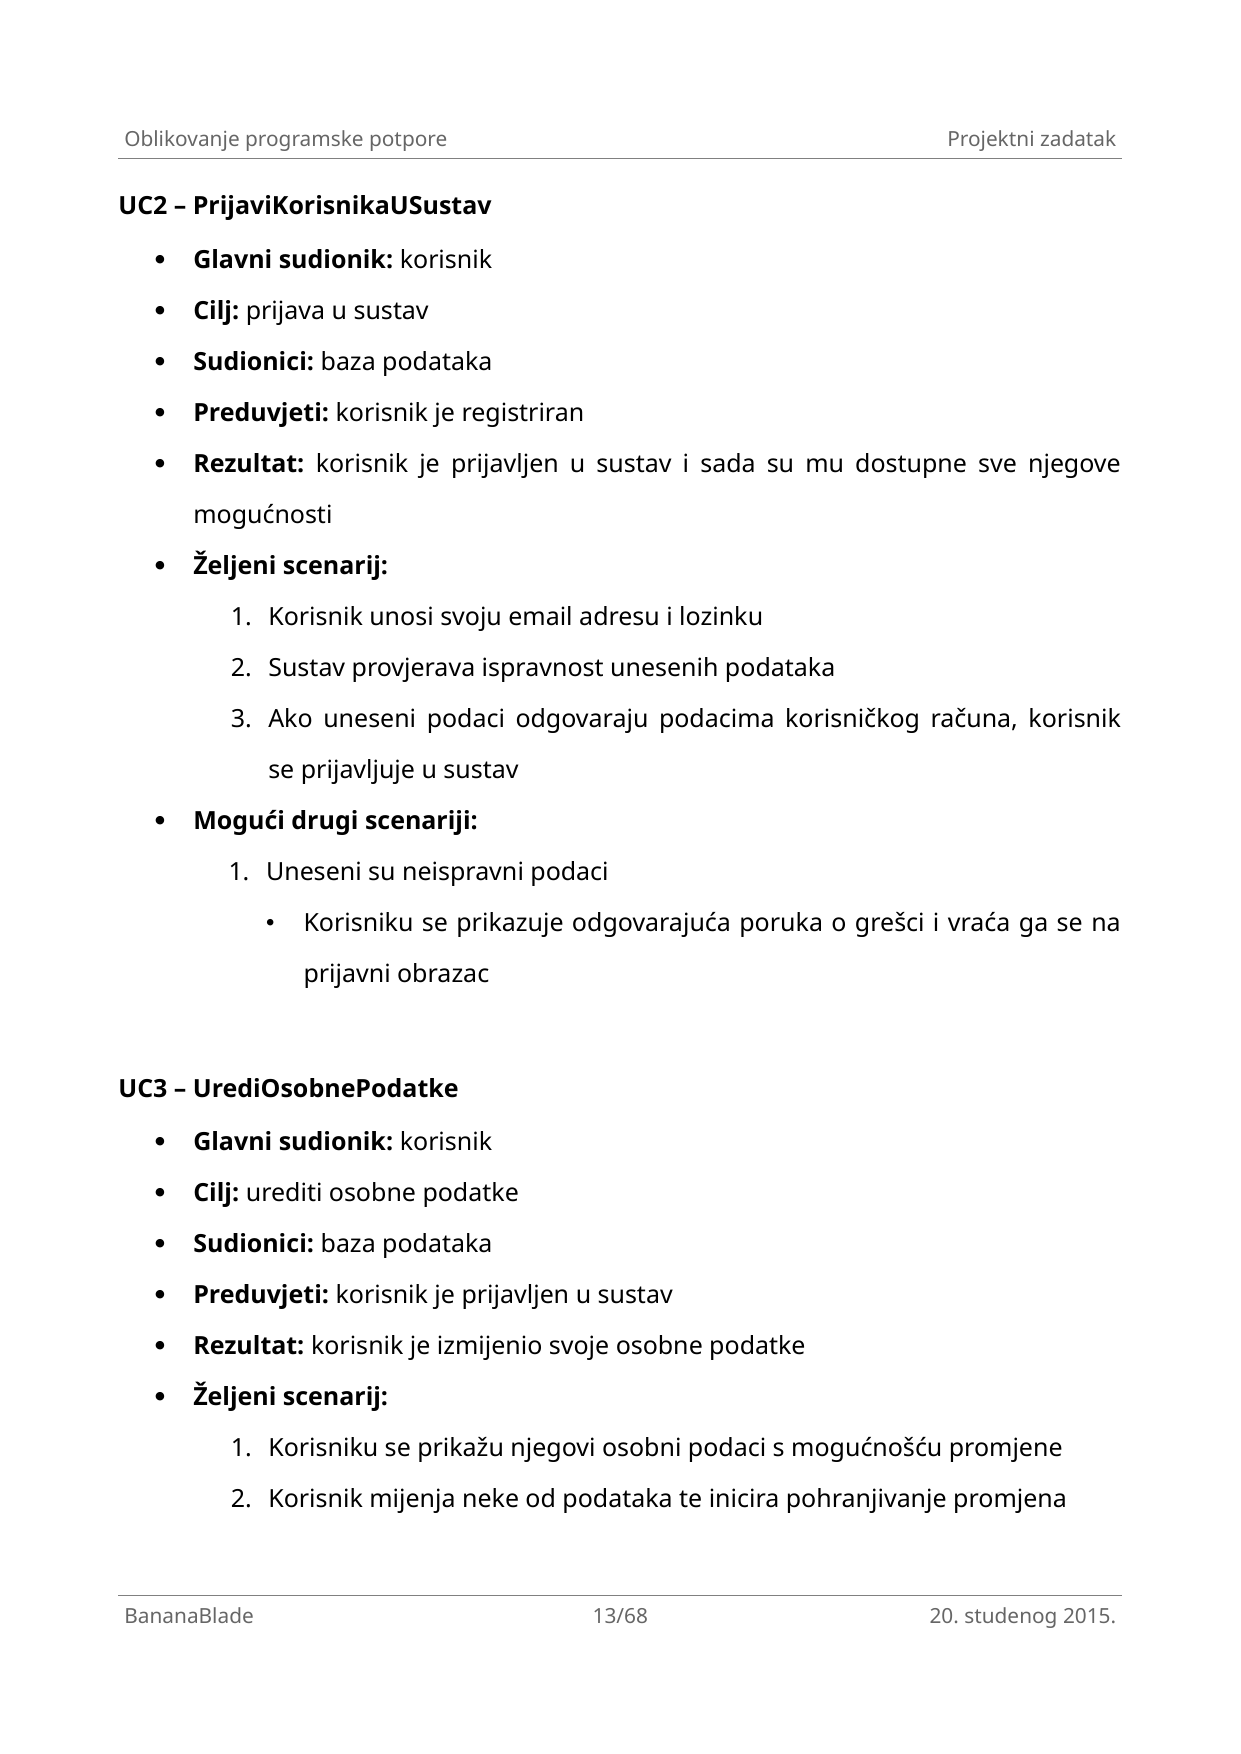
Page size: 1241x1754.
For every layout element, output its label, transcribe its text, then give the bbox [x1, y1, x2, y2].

list Sudionici: baza podataka [156, 1226, 1122, 1260]
list Korisnik unosi svoju email adresu i lozinku [231, 599, 1122, 633]
list Preduvjeti: korisnik je prijavljen u sustav [156, 1277, 1122, 1311]
list Rezultat: korisnik je prijavljen u sustav i sada su mu dostupne sve njegove mogućnosti [156, 446, 1122, 531]
list Korisniku se prikažu njegovi osobni podaci s mogućnošću promjene [231, 1430, 1122, 1464]
list Rezultat: korisnik je izmijenio svoje osobne podatke [156, 1328, 1122, 1362]
list Glavni sudionik: korisnik [156, 1124, 1122, 1158]
list Mogući drugi scenariji: [156, 803, 1122, 837]
list Cilj: urediti osobne podatke [156, 1175, 1122, 1209]
subtitle UC2 – PrijaviKorisnikaUSustav [118, 188, 1122, 222]
list Korisnik mijenja neke od podataka te inicira pohranjivanje promjena [231, 1481, 1122, 1515]
list Preduvjeti: korisnik je registriran [156, 394, 1122, 428]
list Sustav provjerava ispravnost unesenih podataka [231, 650, 1122, 684]
list Uneseni su neispravni podaci [228, 854, 1122, 888]
list Cilj: prijava u sustav [156, 292, 1122, 326]
list Glavni sudionik: korisnik [156, 241, 1122, 275]
list Željeni scenarij: [156, 1379, 1122, 1413]
list Korisniku se prikazuje odgovarajuća poruka o grešci i vraća ga se na prijavni obrazac [266, 905, 1122, 990]
list Sudionici: baza podataka [156, 343, 1122, 377]
subtitle UC3 – UrediOsobnePodatke [118, 1071, 1122, 1104]
list Željeni scenarij: [156, 548, 1122, 582]
list Ako uneseni podaci odgovaraju podacima korisničkog računa, korisnik se prijavljuje u sustav [231, 701, 1122, 786]
